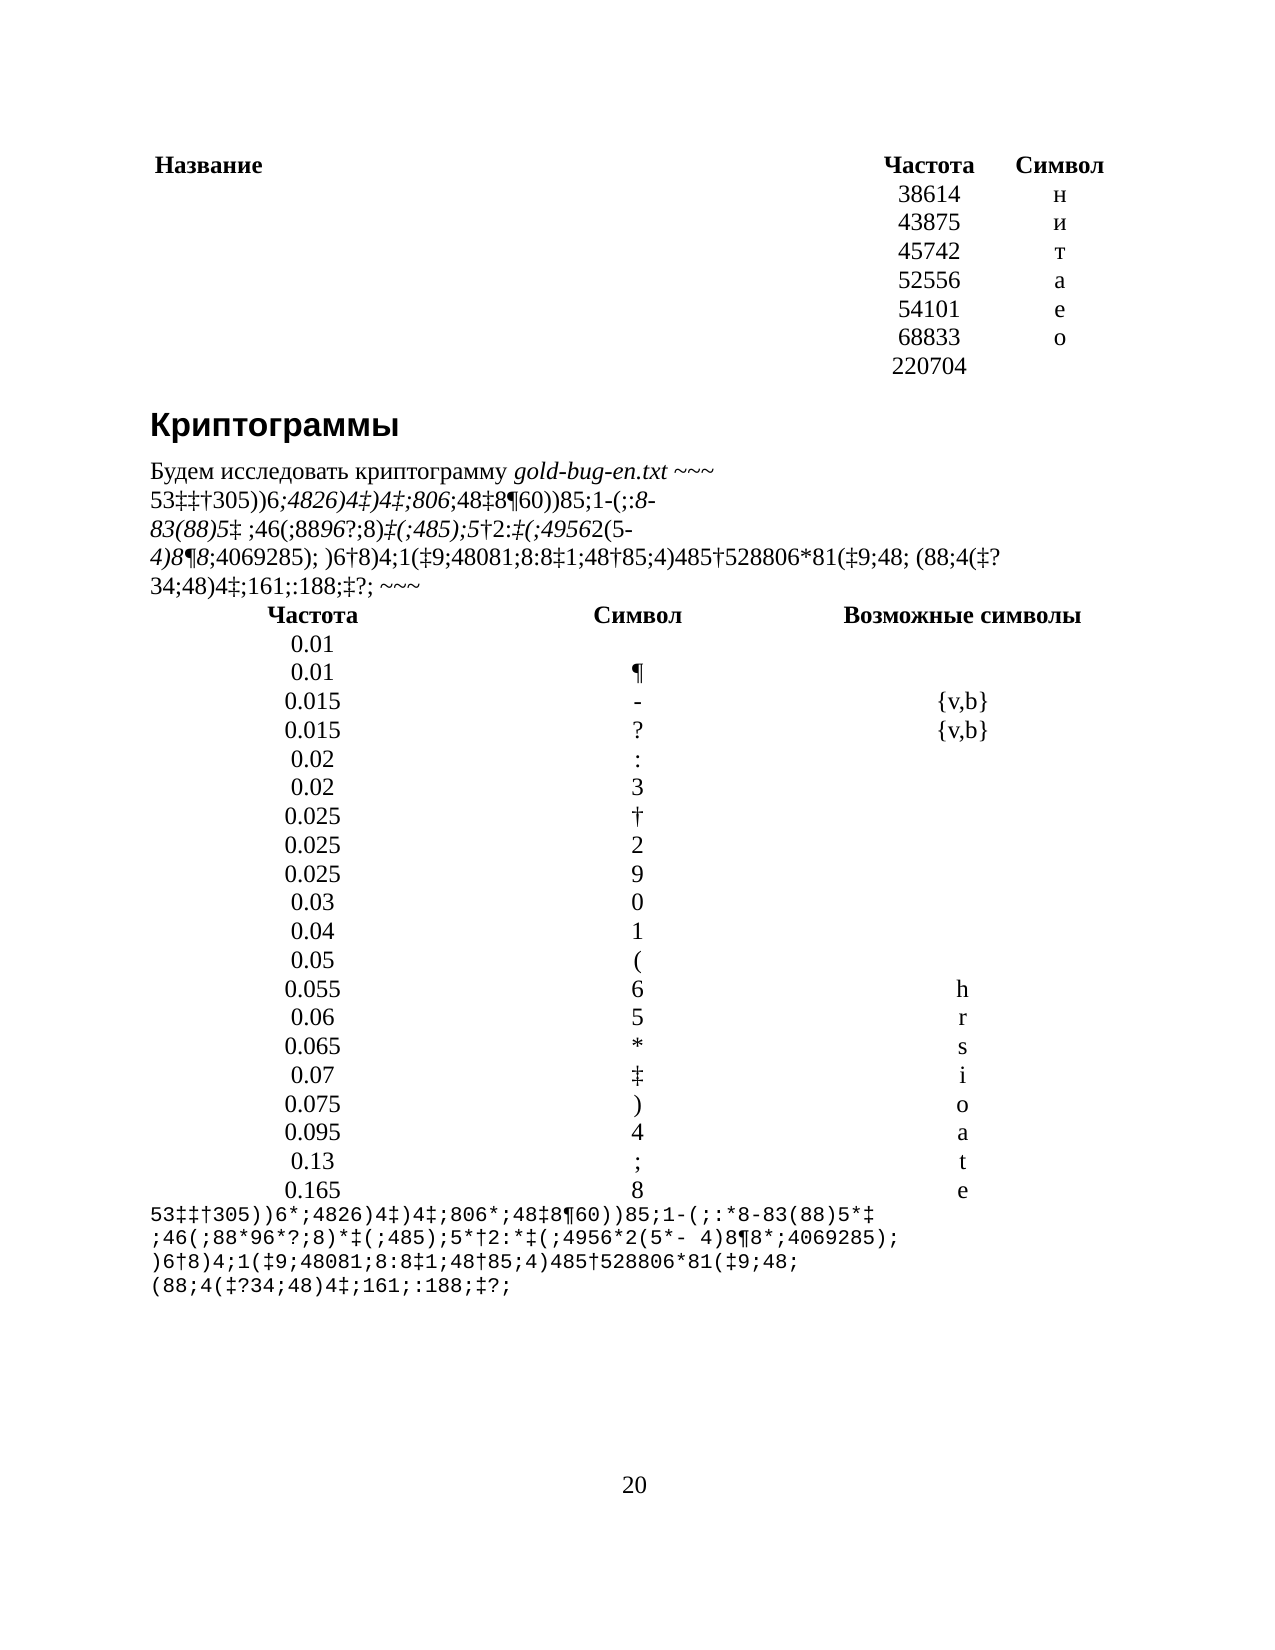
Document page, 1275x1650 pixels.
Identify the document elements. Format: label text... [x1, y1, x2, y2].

table_cell [150, 323, 864, 351]
table_cell [150, 236, 864, 265]
table_cell [800, 658, 1125, 686]
table_cell : [475, 744, 800, 772]
table_cell 43875 [864, 208, 994, 236]
table_cell [800, 801, 1125, 830]
table_cell [150, 208, 864, 236]
table_cell [800, 916, 1125, 945]
text )6†8)4;1(‡9;48081;8:8‡1;48†85;4)485†528806*81(‡9;48; [150, 1251, 1125, 1274]
table_cell и [994, 208, 1125, 236]
table_cell [475, 629, 800, 657]
table_cell s [800, 1031, 1125, 1060]
table_cell 38614 [864, 179, 994, 207]
table_cell 0.02 [150, 744, 475, 772]
table_cell r [800, 1003, 1125, 1031]
table_cell {v,b} [800, 715, 1125, 744]
table_cell [150, 179, 864, 207]
table_cell [800, 945, 1125, 974]
table_cell * [475, 1031, 800, 1060]
table_cell 1 [475, 916, 800, 945]
table_cell e [800, 1175, 1125, 1204]
table_cell 0.03 [150, 888, 475, 916]
table_cell 6 [475, 974, 800, 1002]
table_cell t [800, 1146, 1125, 1175]
table_cell ‡ [475, 1060, 800, 1089]
table_cell 68833 [864, 323, 994, 351]
table_cell 5 [475, 1003, 800, 1031]
table_cell [150, 351, 864, 380]
table_cell ; [475, 1146, 800, 1175]
table_cell ? [475, 715, 800, 744]
table_cell [800, 830, 1125, 859]
table_cell о [994, 323, 1125, 351]
table_cell 0.05 [150, 945, 475, 974]
table_cell 0.04 [150, 916, 475, 945]
table_cell 4 [475, 1118, 800, 1146]
table_header Символ [475, 600, 800, 629]
text Будем исследовать криптограмму gold-bug-en.txt ~~~ 53‡‡†305))6;4826)4‡)4‡;806;48‡8¶60))85;1-(;:8-83(88)5‡ ;46(;8896?;8)‡(;485);5†2:‡(;49562(5- 4)8¶8;4069285); )6†8)4;1(‡9;48081;8:8‡1;48†85;4)485†528806*81(‡9;48; (88;4(‡?34;48)4‡;161;:188;‡?; ~~~ [150, 456, 1125, 600]
table_header Частота [864, 150, 994, 179]
table_cell 0.01 [150, 658, 475, 686]
table_cell [800, 629, 1125, 657]
table_cell [800, 859, 1125, 887]
table_cell а [994, 265, 1125, 294]
table_cell [800, 773, 1125, 801]
table_cell ) [475, 1089, 800, 1117]
table_cell ( [475, 945, 800, 974]
table_cell 9 [475, 859, 800, 887]
table_cell т [994, 236, 1125, 265]
table_cell [150, 265, 864, 294]
table_cell 8 [475, 1175, 800, 1204]
table_cell 52556 [864, 265, 994, 294]
text ;46(;88*96*?;8)*‡(;485);5*†2:*‡(;4956*2(5*- 4)8¶8*;4069285); [150, 1227, 1125, 1251]
table_cell е [994, 294, 1125, 322]
table_cell 0.02 [150, 773, 475, 801]
table_cell [800, 888, 1125, 916]
table_cell 2 [475, 830, 800, 859]
table_cell 0.025 [150, 859, 475, 887]
table_cell 220704 [864, 351, 994, 380]
table_header Частота [150, 600, 475, 629]
table_cell [994, 351, 1125, 380]
table_cell н [994, 179, 1125, 207]
table_cell 0.075 [150, 1089, 475, 1117]
subtitle Криптограммы [150, 405, 1125, 444]
text 53‡‡†305))6*;4826)4‡)4‡;806*;48‡8¶60))85;1-(;:*8-83(88)5*‡ [150, 1204, 1125, 1227]
table_cell a [800, 1118, 1125, 1146]
table_cell o [800, 1089, 1125, 1117]
table_cell 0.055 [150, 974, 475, 1002]
table_cell i [800, 1060, 1125, 1089]
table_cell 0.025 [150, 801, 475, 830]
table_cell - [475, 686, 800, 715]
table_cell † [475, 801, 800, 830]
text (88;4(‡?34;48)4‡;161;:188;‡?; [150, 1274, 1125, 1298]
table_cell 0.13 [150, 1146, 475, 1175]
table_cell 54101 [864, 294, 994, 322]
table_cell 0.015 [150, 715, 475, 744]
table_cell 0.01 [150, 629, 475, 657]
table_header Возможные символы [800, 600, 1125, 629]
table_cell 0.165 [150, 1175, 475, 1204]
table_cell 0.07 [150, 1060, 475, 1089]
table_header Символ [994, 150, 1125, 179]
table_cell 3 [475, 773, 800, 801]
table_cell 0.025 [150, 830, 475, 859]
table_cell ¶ [475, 658, 800, 686]
table_cell 45742 [864, 236, 994, 265]
table_cell 0.065 [150, 1031, 475, 1060]
table_cell {v,b} [800, 686, 1125, 715]
table_cell [150, 294, 864, 322]
table_cell 0.06 [150, 1003, 475, 1031]
table_cell 0.015 [150, 686, 475, 715]
table_header Название [150, 150, 864, 179]
table_cell 0 [475, 888, 800, 916]
table_cell h [800, 974, 1125, 1002]
table_cell 0.095 [150, 1118, 475, 1146]
table_cell [800, 744, 1125, 772]
